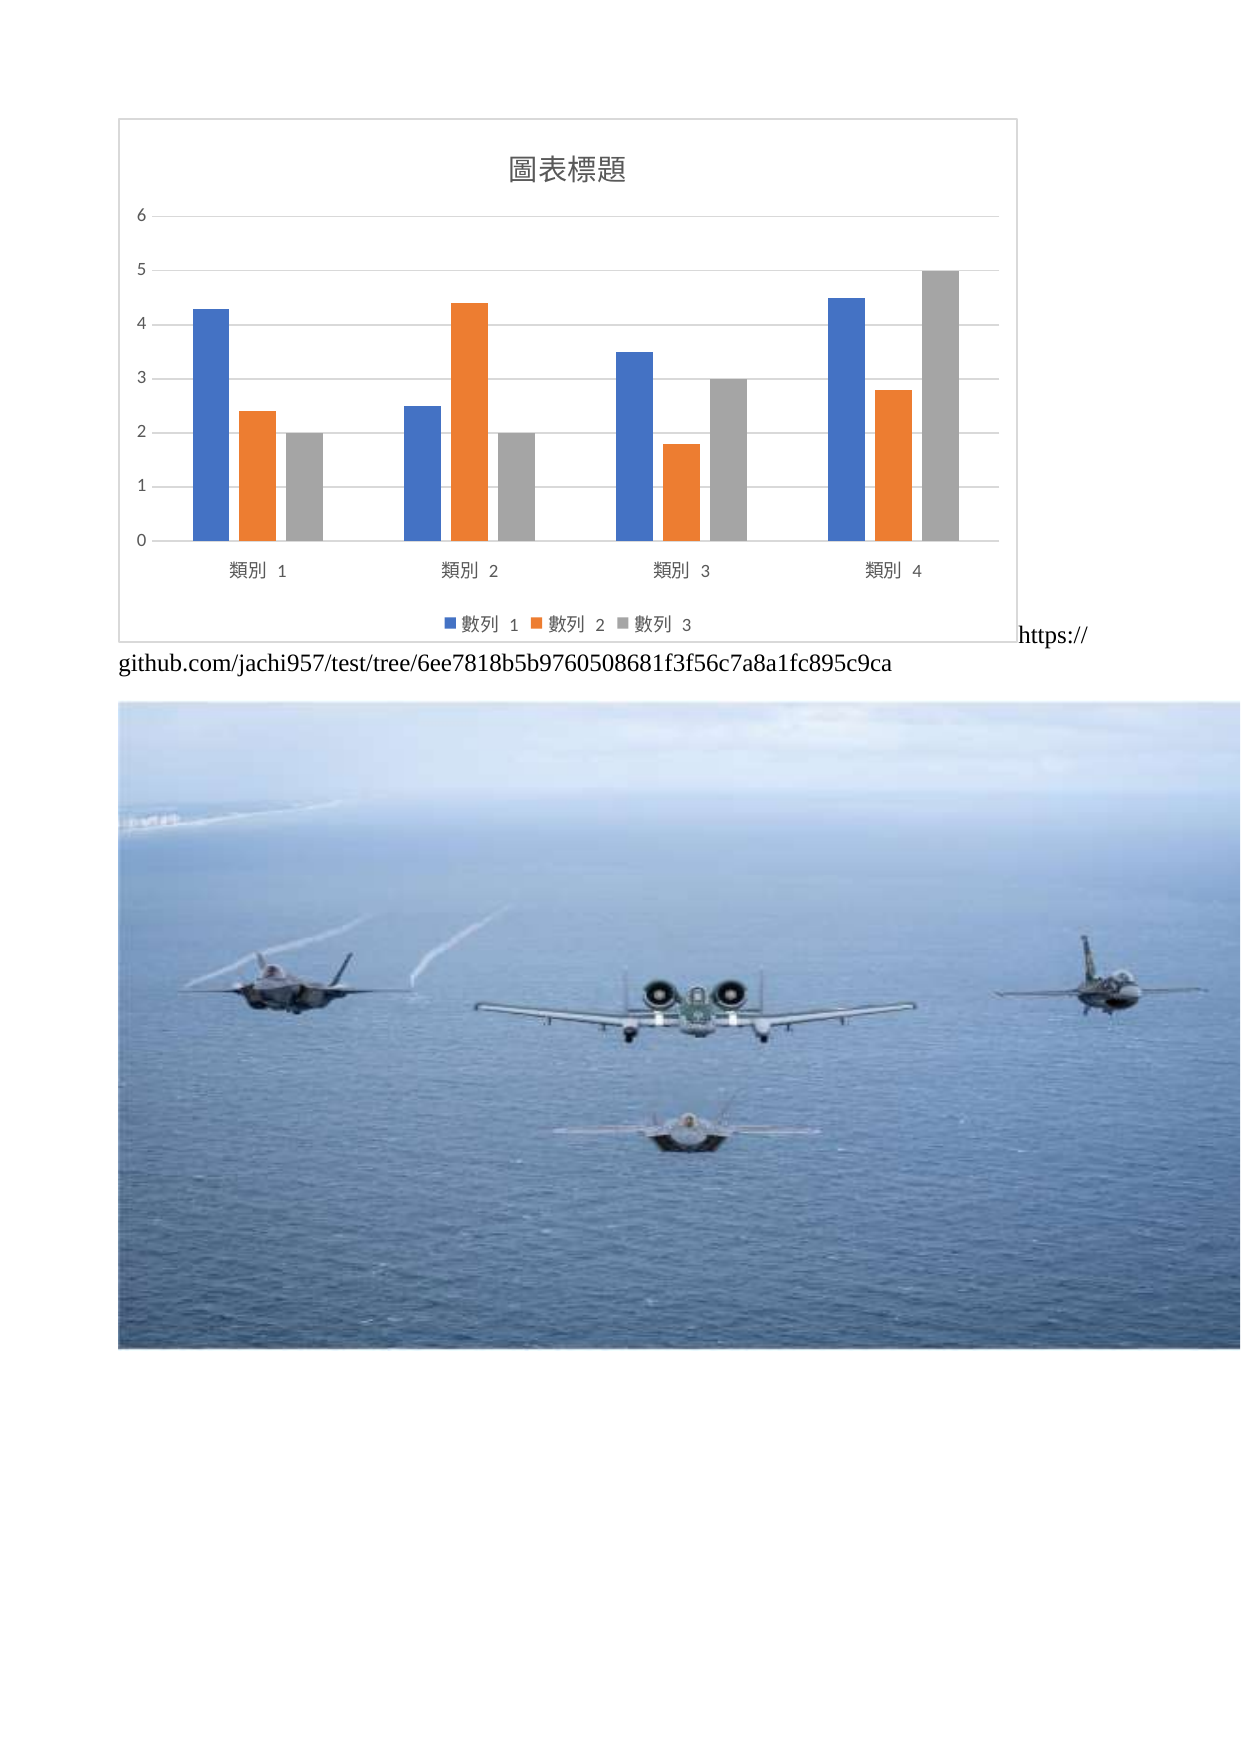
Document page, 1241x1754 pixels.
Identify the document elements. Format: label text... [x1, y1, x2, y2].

text https://github.com/jachi957/test/tree/6ee7818b5b9760508681f3f56c7a8a1fc895c9ca [118, 118, 1122, 700]
